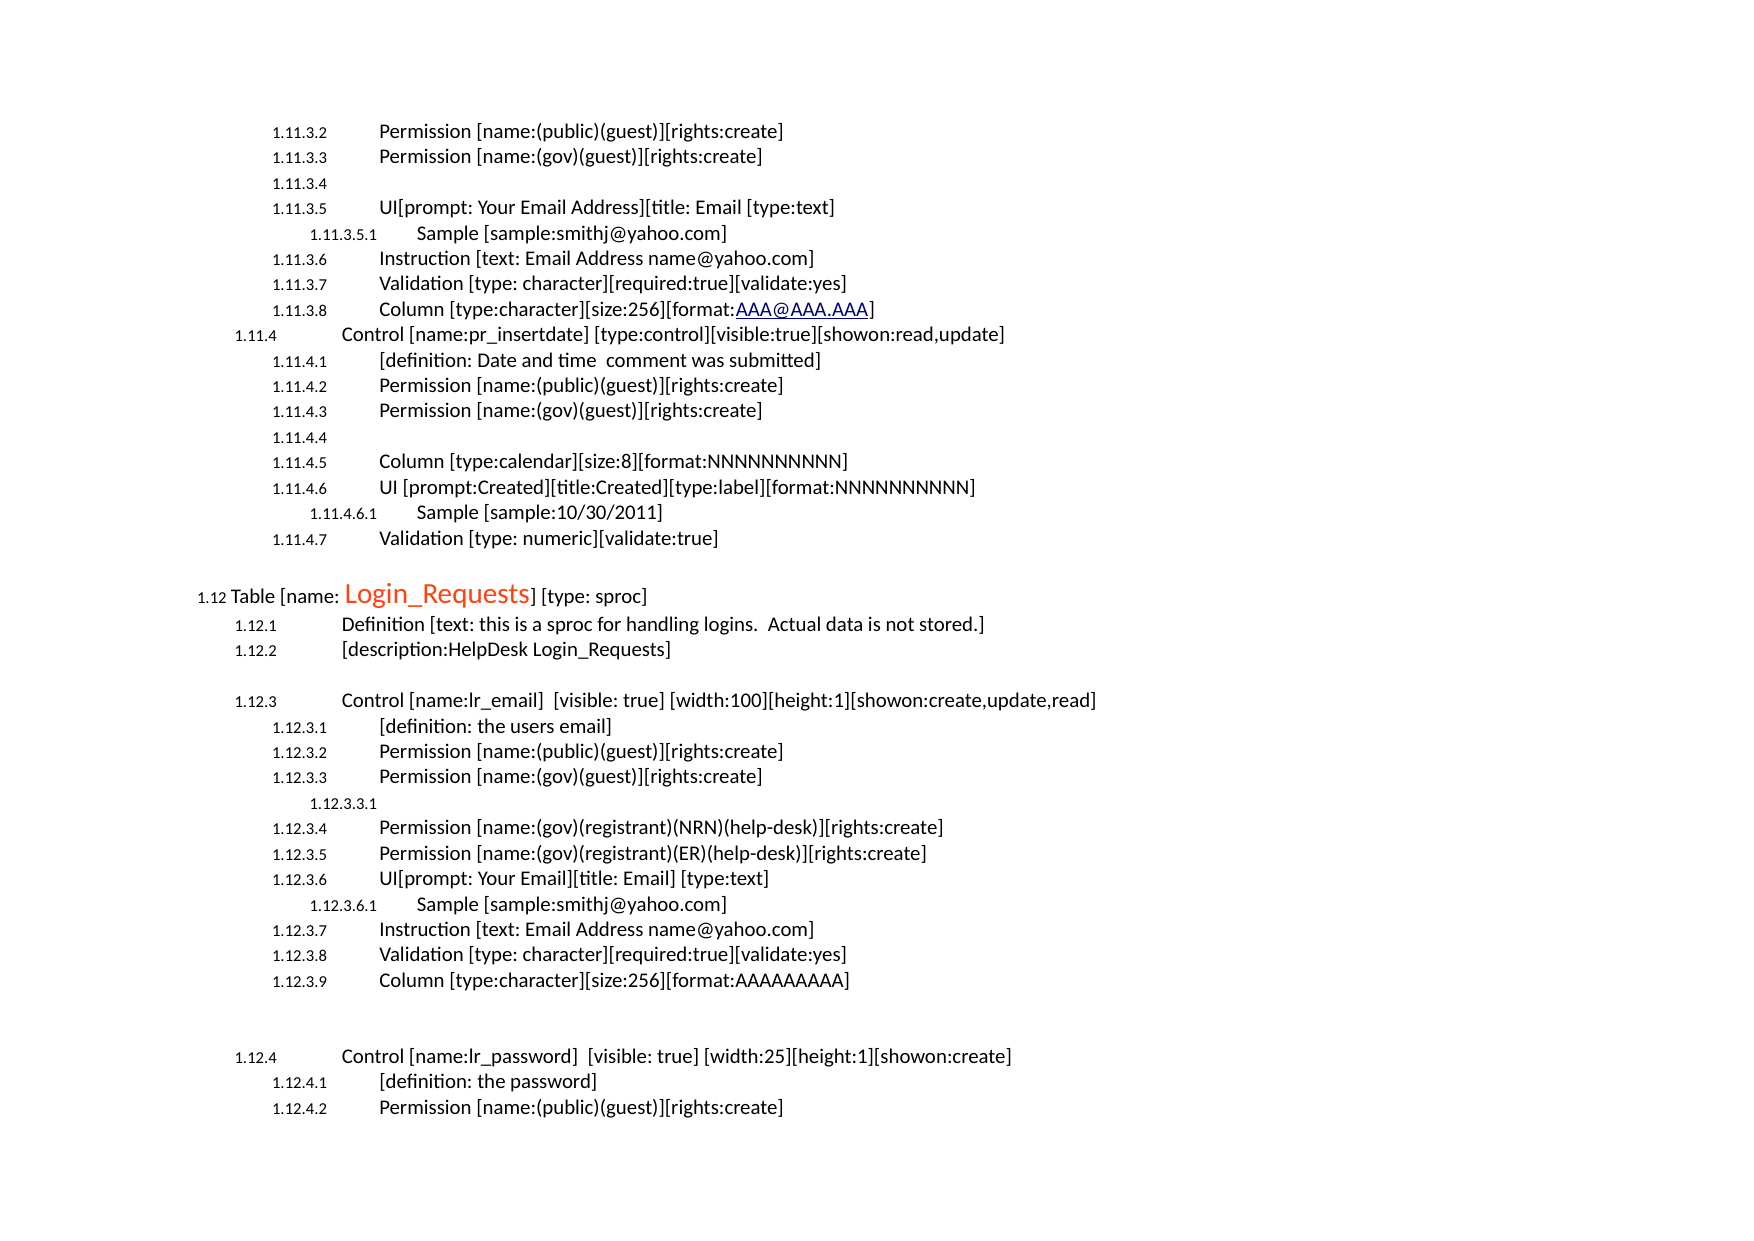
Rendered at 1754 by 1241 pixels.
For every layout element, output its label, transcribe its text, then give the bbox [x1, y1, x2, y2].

list Permission [name:(gov)(guest)][rights:create] [268, 398, 1636, 423]
list [definition: the password] [268, 1069, 1636, 1094]
list Control [name:lr_email] [visible: true] [width:100][height:1][showon:create,update,read] [231, 687, 1636, 713]
list Control [name:pr_insertdate] [type:control][visible:true][showon:read,update] [231, 321, 1636, 347]
list Validation [type: character][required:true][validate:yes] [268, 942, 1636, 967]
list Column [type:character][size:256][format:AAA@AAA.AAA] [268, 296, 1636, 321]
list Definition [text: this is a sproc for handling logins. Actual data is not stored.] [231, 611, 1636, 637]
list Permission [name:(public)(guest)][rights:create] [268, 372, 1636, 398]
list Permission [name:(public)(guest)][rights:create] [268, 1094, 1636, 1119]
list Permission [name:(public)(guest)][rights:create] [268, 118, 1636, 143]
list UI[prompt: Your Email][title: Email] [type:text] [268, 865, 1636, 891]
list Permission [name:(gov)(guest)][rights:create] [268, 764, 1636, 789]
list Permission [name:(gov)(guest)][rights:create] [268, 143, 1636, 169]
list Validation [type: numeric][validate:true] [268, 525, 1636, 550]
list Instruction [text: Email Address name@yahoo.com] [268, 916, 1636, 942]
list UI[prompt: Your Email Address][title: Email [type:text] [268, 194, 1636, 220]
list Sample [sample:smithj@yahoo.com] [306, 891, 1636, 916]
list [definition: Date and time comment was submitted] [268, 347, 1636, 372]
list Sample [sample:smithj@yahoo.com] [306, 220, 1636, 245]
list Control [name:lr_password] [visible: true] [width:25][height:1][showon:create] [231, 1043, 1636, 1069]
list Permission [name:(gov)(registrant)(ER)(help-desk)][rights:create] [268, 840, 1636, 865]
list Instruction [text: Email Address name@yahoo.com] [268, 245, 1636, 271]
list [description:HelpDesk Login_Requests] [231, 637, 1636, 662]
list Column [type:character][size:256][format:AAAAAAAAA] [268, 967, 1636, 992]
list Permission [name:(gov)(registrant)(NRN)(help-desk)][rights:create] [268, 814, 1636, 840]
list Table [name: Login_Requests] [type: sproc] [193, 576, 1636, 611]
list Validation [type: character][required:true][validate:yes] [268, 271, 1636, 296]
list UI [prompt:Created][title:Created][type:label][format:NNNNNNNNNN] [268, 474, 1636, 499]
list Column [type:calendar][size:8][format:NNNNNNNNNN] [268, 448, 1636, 474]
list [definition: the users email] [268, 713, 1636, 738]
list Sample [sample:10/30/2011] [306, 499, 1636, 525]
list Permission [name:(public)(guest)][rights:create] [268, 738, 1636, 764]
